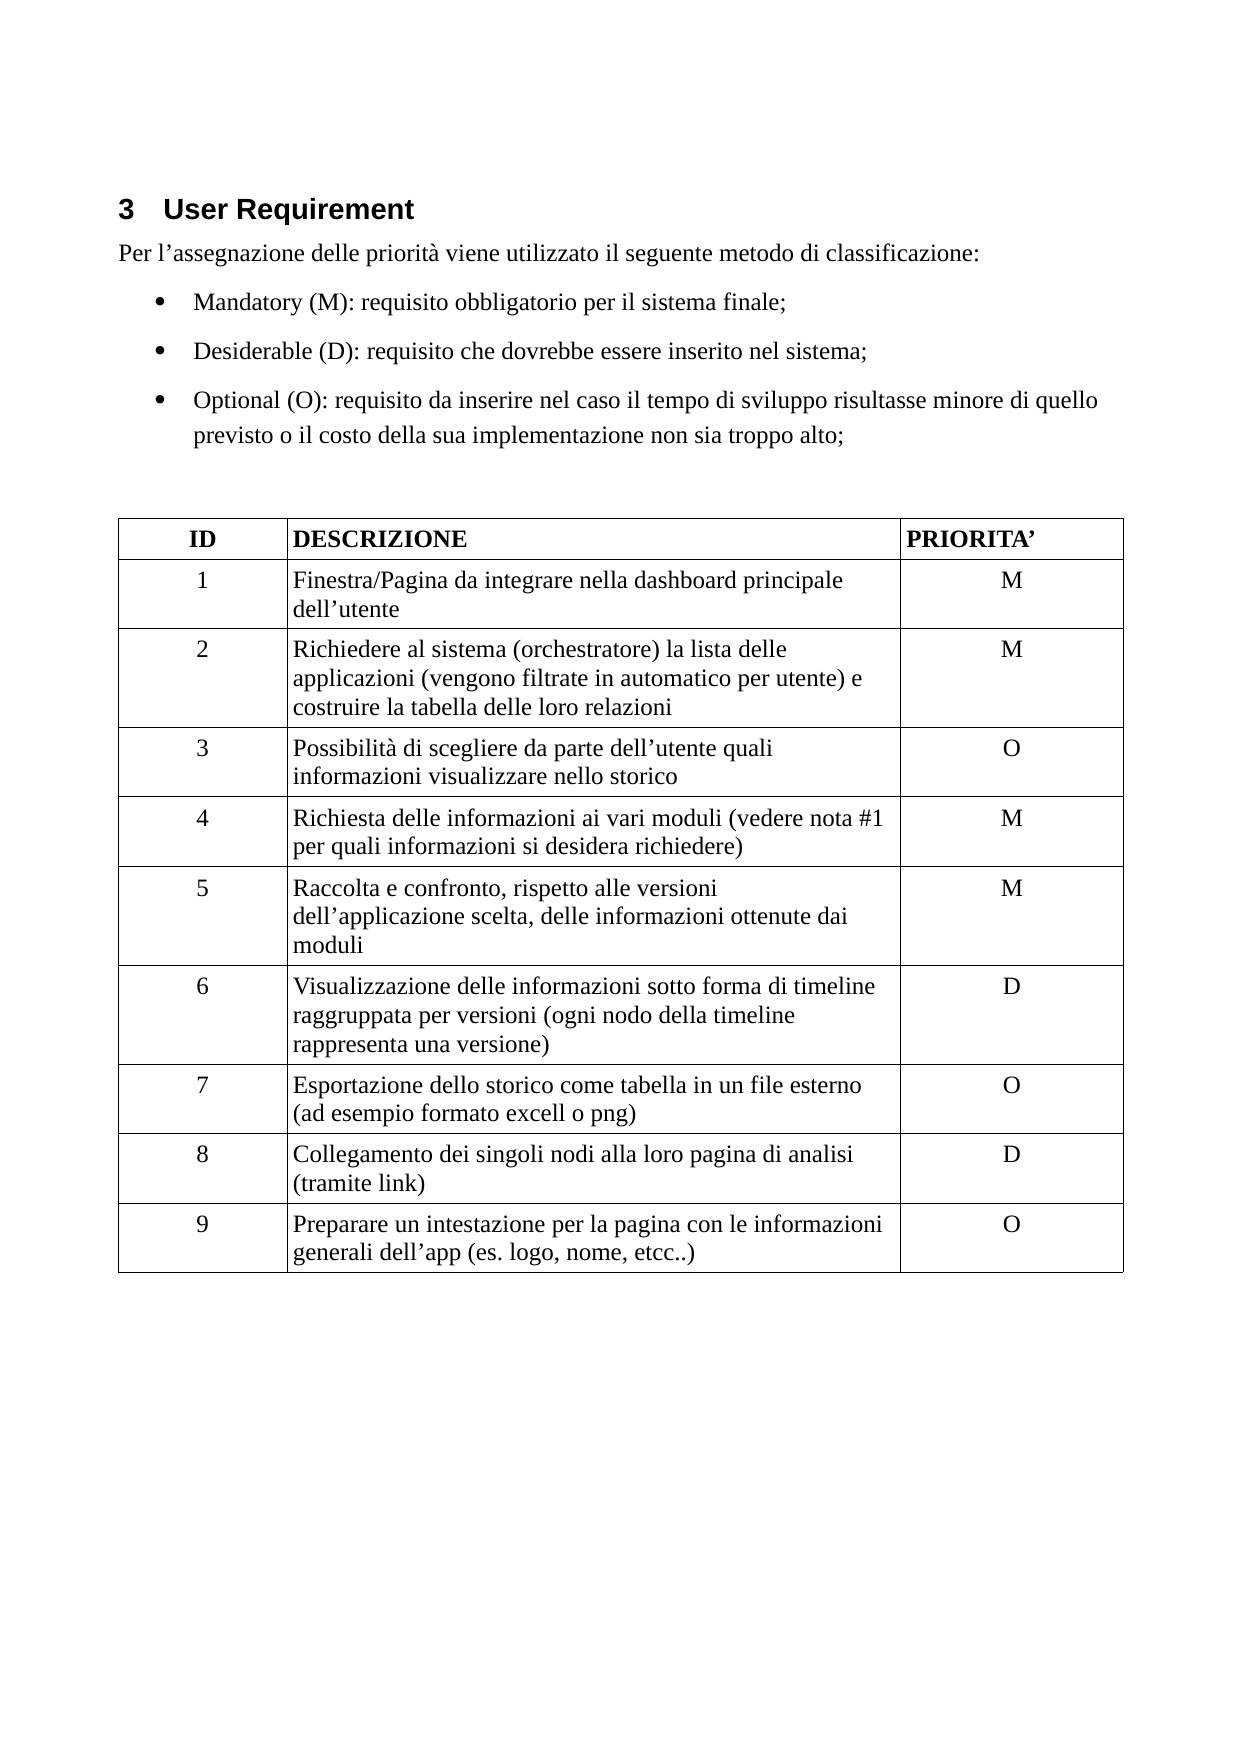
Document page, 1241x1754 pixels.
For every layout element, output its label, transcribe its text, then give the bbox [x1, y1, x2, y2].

table_header DESCRIZIONE [288, 519, 900, 559]
table_cell Esportazione dello storico come tabella in un file esterno (ad esempio formato excell o png) [288, 1065, 900, 1133]
table_cell 8 [119, 1134, 287, 1202]
table_cell 6 [119, 966, 287, 1063]
table_cell O [901, 1204, 1123, 1272]
table_cell Possibilità di scegliere da parte dell’utente quali informazioni visualizzare nello storico [288, 728, 900, 796]
table_cell Finestra/Pagina da integrare nella dashboard principale dell’utente [288, 560, 900, 628]
list Desiderable (D): requisito che dovrebbe essere inserito nel sistema; [156, 336, 1122, 365]
table_cell M [901, 629, 1123, 726]
table_cell O [901, 728, 1123, 796]
table_cell 5 [119, 867, 287, 965]
table_cell D [901, 1134, 1123, 1202]
table_cell 1 [119, 560, 287, 628]
table_cell Raccolta e confronto, rispetto alle versioni dell’applicazione scelta, delle informazioni ottenute dai moduli [288, 867, 900, 965]
table_cell D [901, 966, 1123, 1063]
table_cell Visualizzazione delle informazioni sotto forma di timeline raggruppata per versioni (ogni nodo della timeline rappresenta una versione) [288, 966, 900, 1063]
list Optional (O): requisito da inserire nel caso il tempo di sviluppo risultasse minore di quello previsto o il costo della sua implementazione non sia troppo alto; [156, 385, 1122, 449]
table_header PRIORITA’ [901, 519, 1123, 559]
table_header ID [119, 519, 287, 559]
table_cell Collegamento dei singoli nodi alla loro pagina di analisi (tramite link) [288, 1134, 900, 1202]
text Per l’assegnazione delle priorità viene utilizzato il seguente metodo di classificazione: [118, 238, 1122, 267]
table_cell Richiesta delle informazioni ai vari moduli (vedere nota #1 per quali informazioni si desidera richiedere) [288, 797, 900, 866]
subtitle User Requirement [118, 192, 1122, 226]
table_cell M [901, 560, 1123, 628]
table_cell Preparare un intestazione per la pagina con le informazioni generali dell’app (es. logo, nome, etcc..) [288, 1204, 900, 1272]
table_cell M [901, 867, 1123, 965]
list Mandatory (M): requisito obbligatorio per il sistema finale; [156, 287, 1122, 316]
table_cell 2 [119, 629, 287, 726]
table_cell Richiedere al sistema (orchestratore) la lista delle applicazioni (vengono filtrate in automatico per utente) e costruire la tabella delle loro relazioni [288, 629, 900, 726]
table_cell 4 [119, 797, 287, 866]
table_cell 3 [119, 728, 287, 796]
table_cell 7 [119, 1065, 287, 1133]
table_cell O [901, 1065, 1123, 1133]
table_cell M [901, 797, 1123, 866]
table_cell 9 [119, 1204, 287, 1272]
